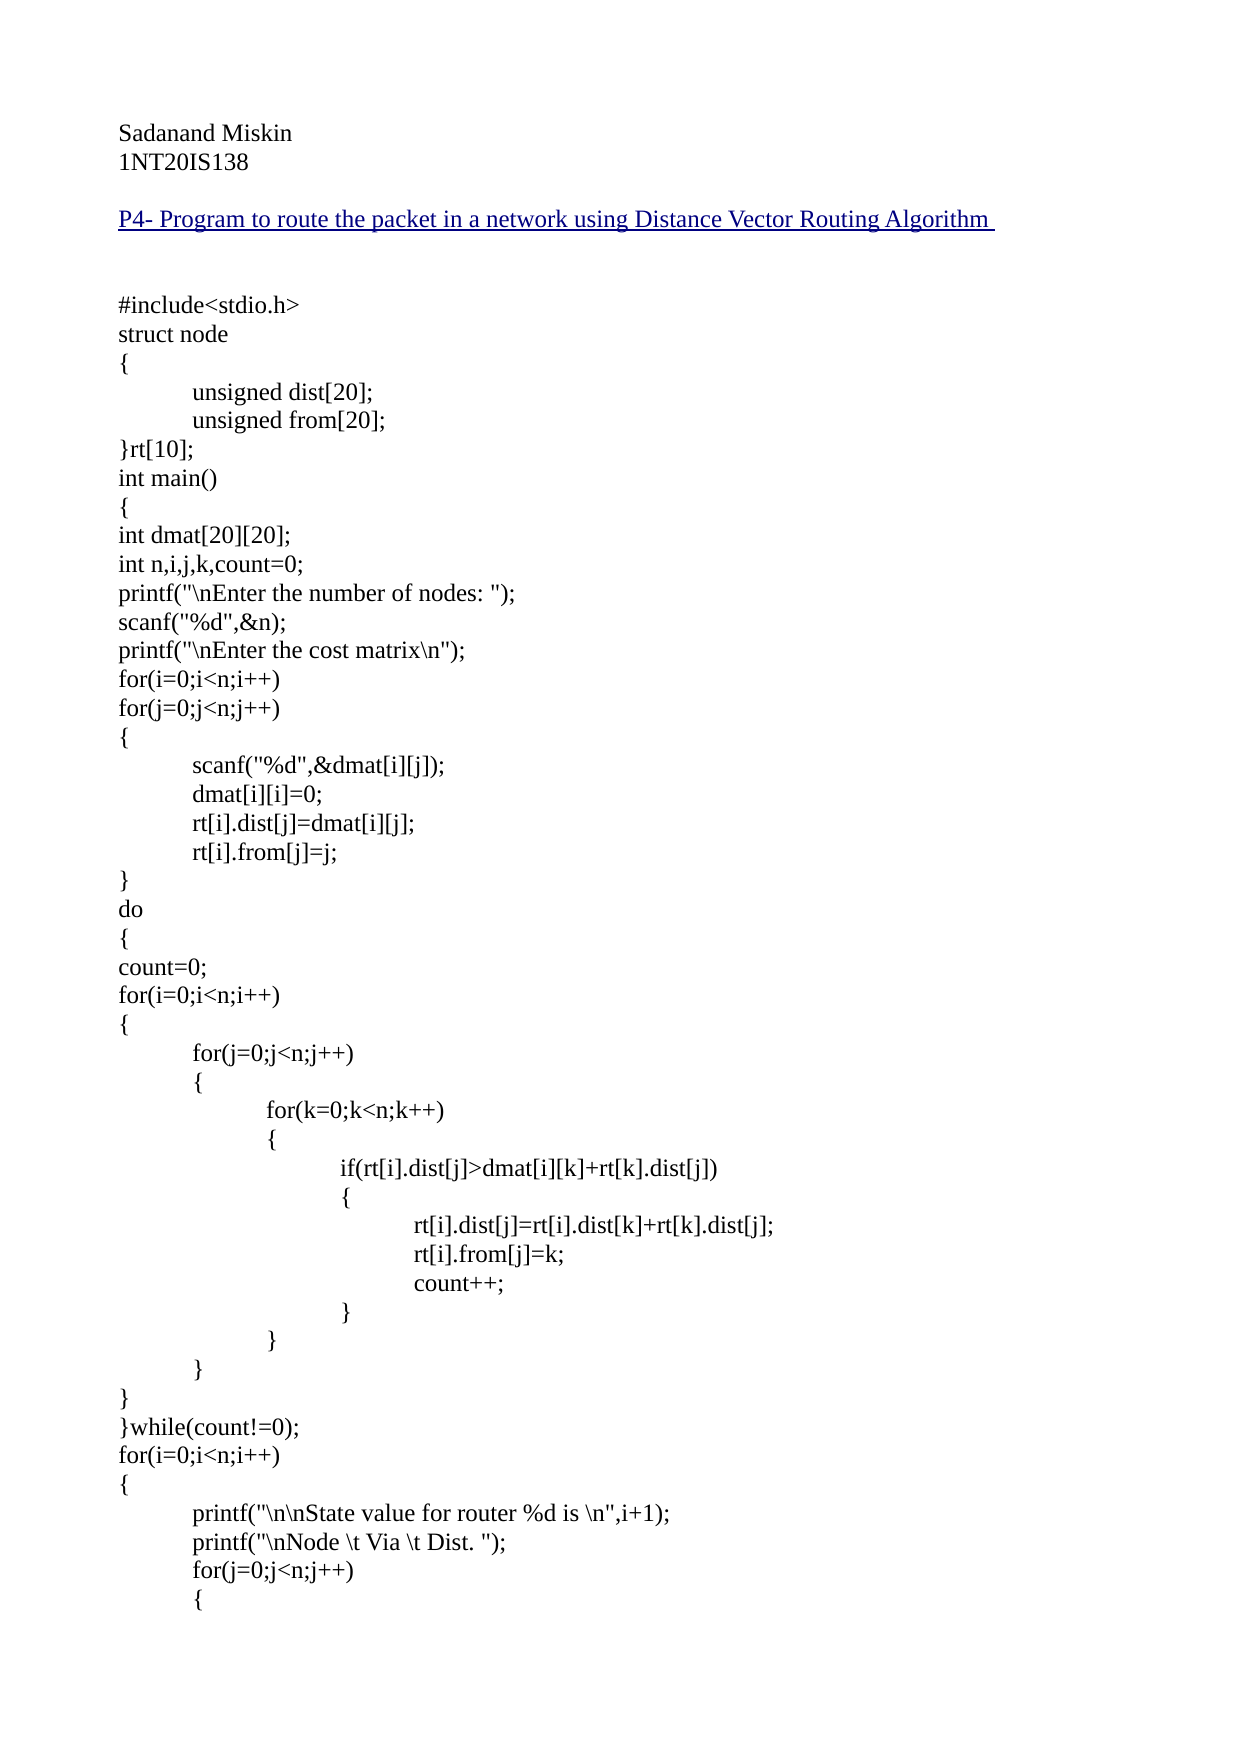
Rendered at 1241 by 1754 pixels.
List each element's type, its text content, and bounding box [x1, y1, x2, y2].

text int n,i,j,k,count=0; [118, 549, 1122, 578]
text struct node [118, 319, 1122, 348]
text if(rt[i].dist[j]>dmat[i][k]+rt[k].dist[j]) [118, 1153, 1122, 1182]
text { [118, 492, 1122, 521]
text printf("\n\nState value for router %d is \n",i+1); [118, 1498, 1122, 1527]
text 1NT20IS138 [118, 147, 1122, 176]
text } [118, 1326, 1122, 1354]
text printf("\nEnter the cost matrix\n"); [118, 636, 1122, 664]
text for(j=0;j<n;j++) [118, 1556, 1122, 1584]
text { [118, 1182, 1122, 1211]
text count++; [118, 1268, 1122, 1297]
text printf("\nEnter the number of nodes: "); [118, 578, 1122, 607]
text P4- Program to route the packet in a network using Distance Vector Routing Algorithm [118, 204, 1122, 233]
text for(j=0;j<n;j++) [118, 1038, 1122, 1067]
text do [118, 894, 1122, 923]
text rt[i].dist[j]=rt[i].dist[k]+rt[k].dist[j]; [118, 1211, 1122, 1239]
text } [118, 1383, 1122, 1412]
text rt[i].from[j]=k; [118, 1239, 1122, 1268]
text unsigned from[20]; [118, 406, 1122, 434]
text count=0; [118, 952, 1122, 981]
text { [118, 722, 1122, 751]
text printf("\nNode \t Via \t Dist. "); [118, 1527, 1122, 1556]
text }while(count!=0); [118, 1412, 1122, 1441]
text scanf("%d",&n); [118, 607, 1122, 636]
text for(j=0;j<n;j++) [118, 693, 1122, 722]
text { [118, 1009, 1122, 1038]
text }rt[10]; [118, 434, 1122, 463]
text int dmat[20][20]; [118, 521, 1122, 549]
text scanf("%d",&dmat[i][j]); [118, 751, 1122, 779]
text { [118, 1124, 1122, 1153]
text { [118, 1067, 1122, 1096]
text } [118, 1354, 1122, 1383]
text #include<stdio.h> [118, 291, 1122, 319]
text for(i=0;i<n;i++) [118, 981, 1122, 1009]
text for(i=0;i<n;i++) [118, 664, 1122, 693]
text for(i=0;i<n;i++) [118, 1441, 1122, 1469]
text { [118, 1469, 1122, 1498]
text dmat[i][i]=0; [118, 779, 1122, 808]
text } [118, 866, 1122, 894]
text { [118, 348, 1122, 377]
text unsigned dist[20]; [118, 377, 1122, 406]
text int main() [118, 463, 1122, 492]
text Sadanand Miskin [118, 118, 1122, 147]
text rt[i].dist[j]=dmat[i][j]; [118, 808, 1122, 837]
text { [118, 923, 1122, 952]
text for(k=0;k<n;k++) [118, 1096, 1122, 1124]
text } [118, 1297, 1122, 1326]
text { [118, 1584, 1122, 1613]
text rt[i].from[j]=j; [118, 837, 1122, 866]
